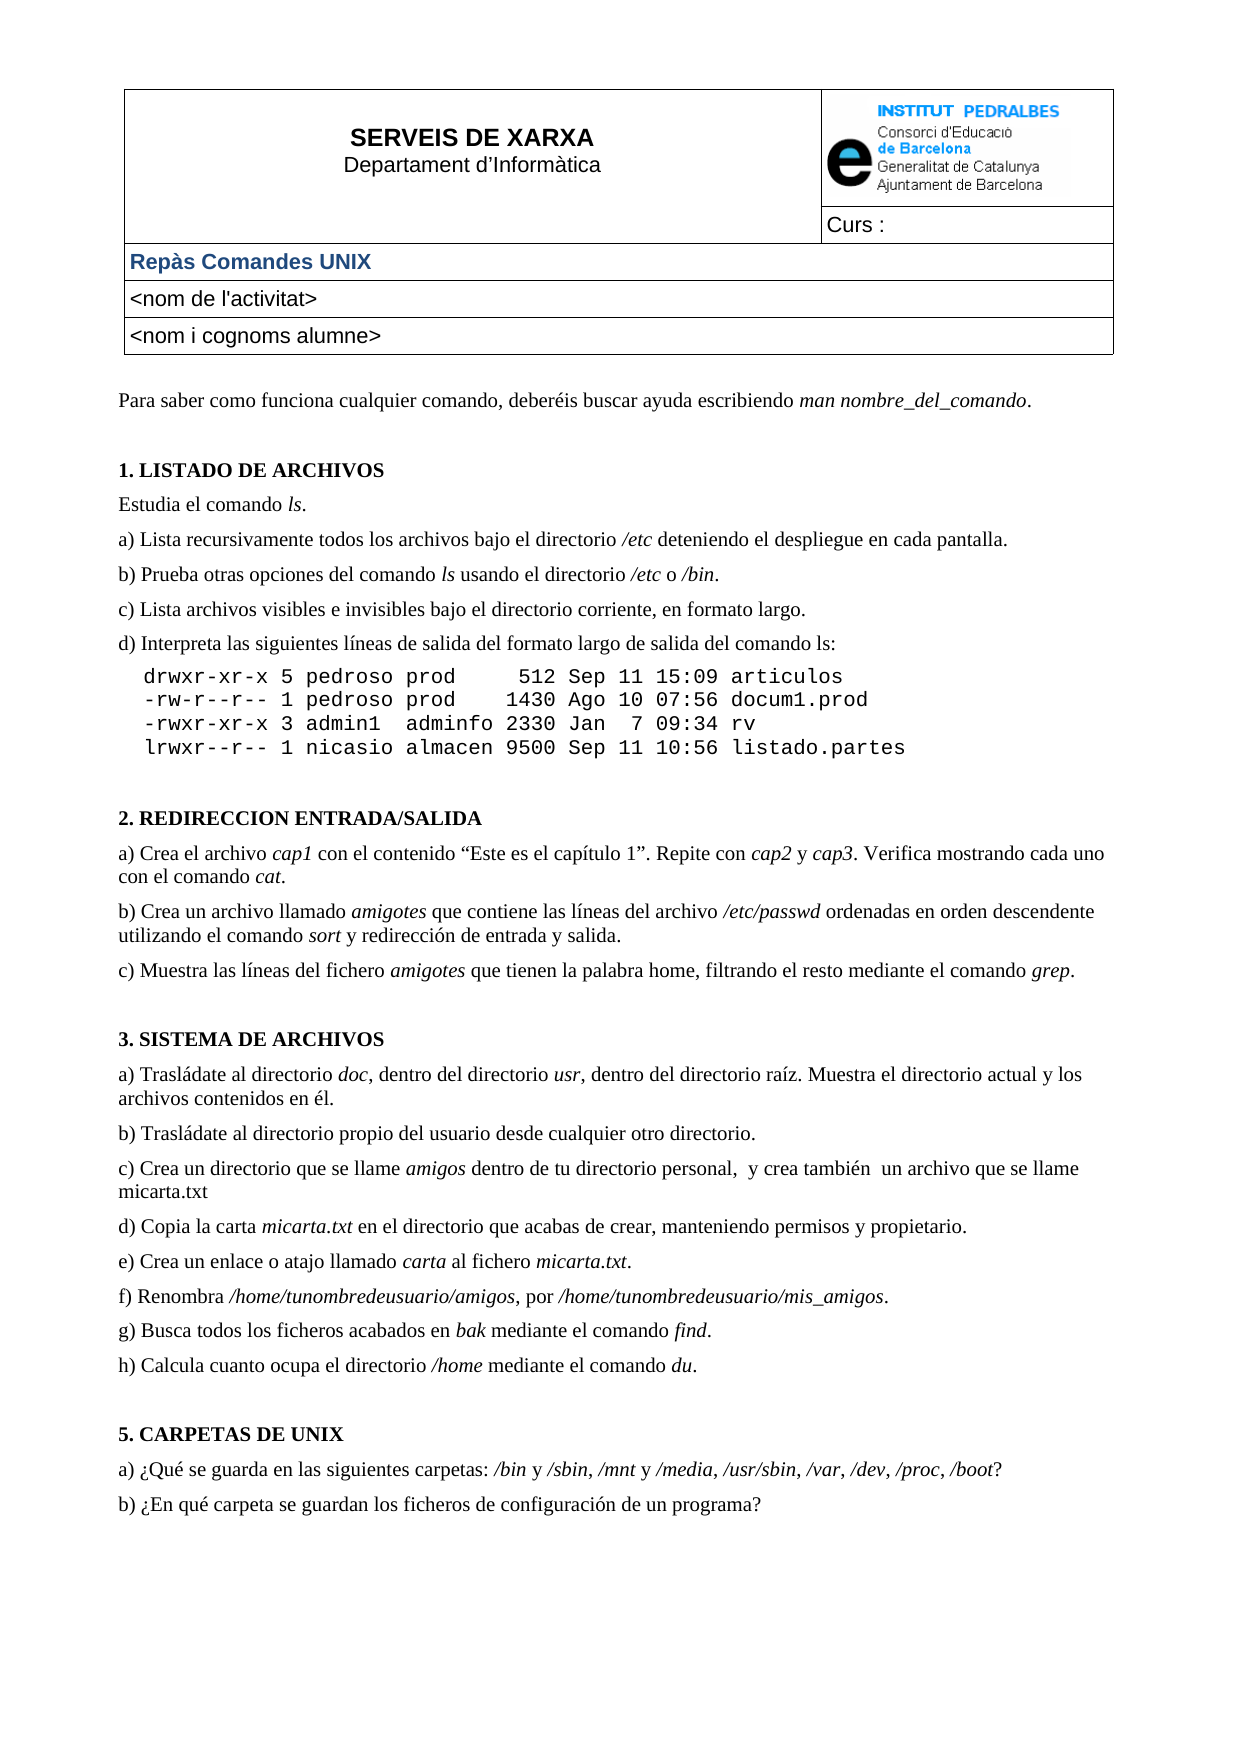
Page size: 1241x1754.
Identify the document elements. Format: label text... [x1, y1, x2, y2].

text a) Trasládate al directorio doc, dentro del directorio usr, dentro del directorio raíz. Muestra el directorio actual y los archivos contenidos en él. [118, 1062, 1122, 1110]
text g) Busca todos los ficheros acabados en bak mediante el comando find. [118, 1318, 1122, 1342]
text a) Crea el archivo cap1 con el contenido “Este es el capítulo 1”. Repite con cap2 y cap3. Verifica mostrando cada uno con el comando cat. [118, 840, 1122, 888]
text b) Trasládate al directorio propio del usuario desde cualquier otro directorio. [118, 1121, 1122, 1145]
text c) Muestra las líneas del fichero amigotes que tienen la palabra home, filtrando el resto mediante el comando grep. [118, 958, 1122, 982]
text b) Crea un archivo llamado amigotes que contiene las líneas del archivo /etc/passwd ordenadas en orden descendente utilizando el comando sort y redirección de entrada y salida. [118, 899, 1122, 947]
table_cell Repàs Comandes UNIX [125, 244, 1113, 280]
text a) ¿Qué se guarda en las siguientes carpetas: /bin y /sbin, /mnt y /media, /usr/sbin, /var, /dev, /proc, /boot? [118, 1457, 1122, 1481]
text h) Calcula cuanto ocupa el directorio /home mediante el comando du. [118, 1353, 1122, 1377]
text a) Lista recursivamente todos los archivos bajo el directorio /etc deteniendo el despliegue en cada pantalla. [118, 527, 1122, 551]
picture [826, 94, 1094, 200]
text d) Interpreta las siguientes líneas de salida del formato largo de salida del comando ls: [118, 631, 1122, 655]
text 1. LISTADO DE ARCHIVOS [118, 458, 1122, 482]
text drwxr-xr-x 5 pedroso prod 512 Sep 11 15:09 articulos -rw-r--r-- 1 pedroso prod 1430 Ago 10 07:56 docum1.prod -rwxr-xr-x 3 admin1 adminfo 2330 Jan 7 09:34 rv lrwxr--r-- 1 nicasio almacen 9500 Sep 11 10:56 listado.partes [118, 666, 1122, 760]
text d) Copia la carta micarta.txt en el directorio que acabas de crear, manteniendo permisos y propietario. [118, 1214, 1122, 1238]
text 3. SISTEMA DE ARCHIVOS [118, 1027, 1122, 1051]
text 5. CARPETAS DE UNIX [118, 1422, 1122, 1446]
text Para saber como funciona cualquier comando, deberéis buscar ayuda escribiendo man nombre_del_comando. [118, 388, 1122, 412]
text Estudia el comando ls. [118, 492, 1122, 516]
text c) Lista archivos visibles e invisibles bajo el directorio corriente, en formato largo. [118, 596, 1122, 621]
table_cell Curs : [822, 207, 1113, 243]
table_cell <nom i cognoms alumne> [125, 318, 1113, 353]
table_header SERVEIS DE XARXA Departament d’Informàtica [125, 90, 821, 243]
table_header [822, 90, 1113, 206]
text f) Renombra /home/tunombredeusuario/amigos, por /home/tunombredeusuario/mis_amigos. [118, 1283, 1122, 1308]
text e) Crea un enlace o atajo llamado carta al fichero micarta.txt. [118, 1249, 1122, 1273]
text b) Prueba otras opciones del comando ls usando el directorio /etc o /bin. [118, 562, 1122, 586]
text 2. REDIRECCION ENTRADA/SALIDA [118, 806, 1122, 830]
text b) ¿En qué carpeta se guardan los ficheros de configuración de un programa? [118, 1492, 1122, 1516]
text c) Crea un directorio que se llame amigos dentro de tu directorio personal, y crea también un archivo que se llame micarta.txt [118, 1155, 1122, 1203]
table_cell <nom de l'activitat> [125, 281, 1113, 317]
